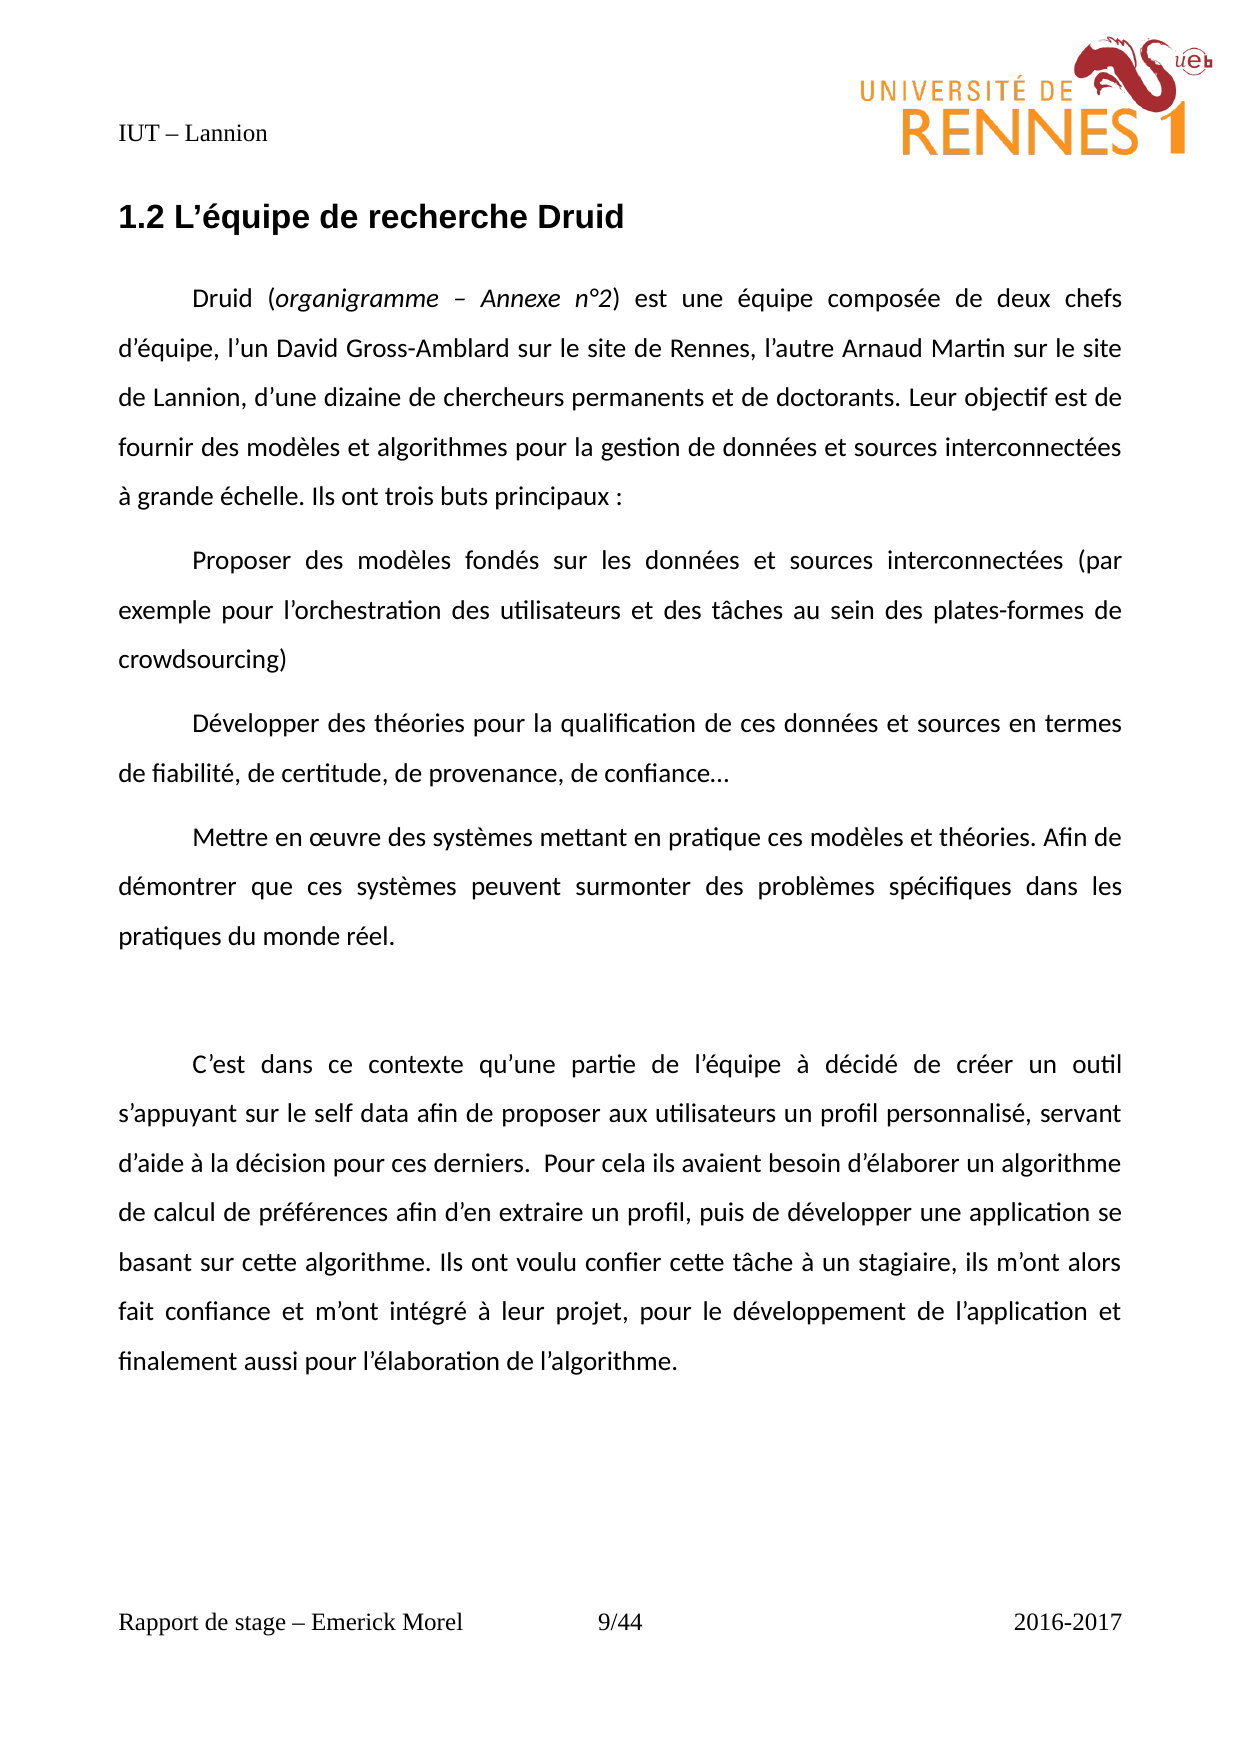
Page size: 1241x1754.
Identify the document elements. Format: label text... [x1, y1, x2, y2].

text Développer des théories pour la qualification de ces données et sources en termes de fiabilité, de certitude, de provenance, de confiance… [118, 706, 1122, 789]
text Proposer des modèles fondés sur les données et sources interconnectées (par exemple pour l’orchestration des utilisateurs et des tâches au sein des plates-formes de crowdsourcing) [118, 543, 1122, 675]
text Druid (organigramme – Annexe n°2) est une équipe composée de deux chefs d’équipe, l’un David Gross-Amblard sur le site de Rennes, l’autre Arnaud Martin sur le site de Lannion, d’une dizaine de chercheurs permanents et de doctorants. Leur objectif est de fournir des modèles et algorithmes pour la gestion de données et sources interconnectées à grande échelle. Ils ont trois buts principaux : [118, 281, 1122, 512]
text C’est dans ce contexte qu’une partie de l’équipe à décidé de créer un outil s’appuyant sur le self data afin de proposer aux utilisateurs un profil personnalisé, servant d’aide à la décision pour ces derniers. Pour cela ils avaient besoin d’élaborer un algorithme de calcul de préférences afin d’en extraire un profil, puis de développer une application se basant sur cette algorithme. Ils ont voulu confier cette tâche à un stagiaire, ils m’ont alors fait confiance et m’ont intégré à leur projet, pour le développement de l’application et finalement aussi pour l’élaboration de l’algorithme. [118, 1047, 1122, 1377]
text Mettre en œuvre des systèmes mettant en pratique ces modèles et théories. Afin de démontrer que ces systèmes peuvent surmonter des problèmes spécifiques dans les pratiques du monde réel. [118, 820, 1122, 952]
picture [858, 34, 1214, 157]
subtitle 1.2 L’équipe de recherche Druid [118, 197, 1122, 236]
